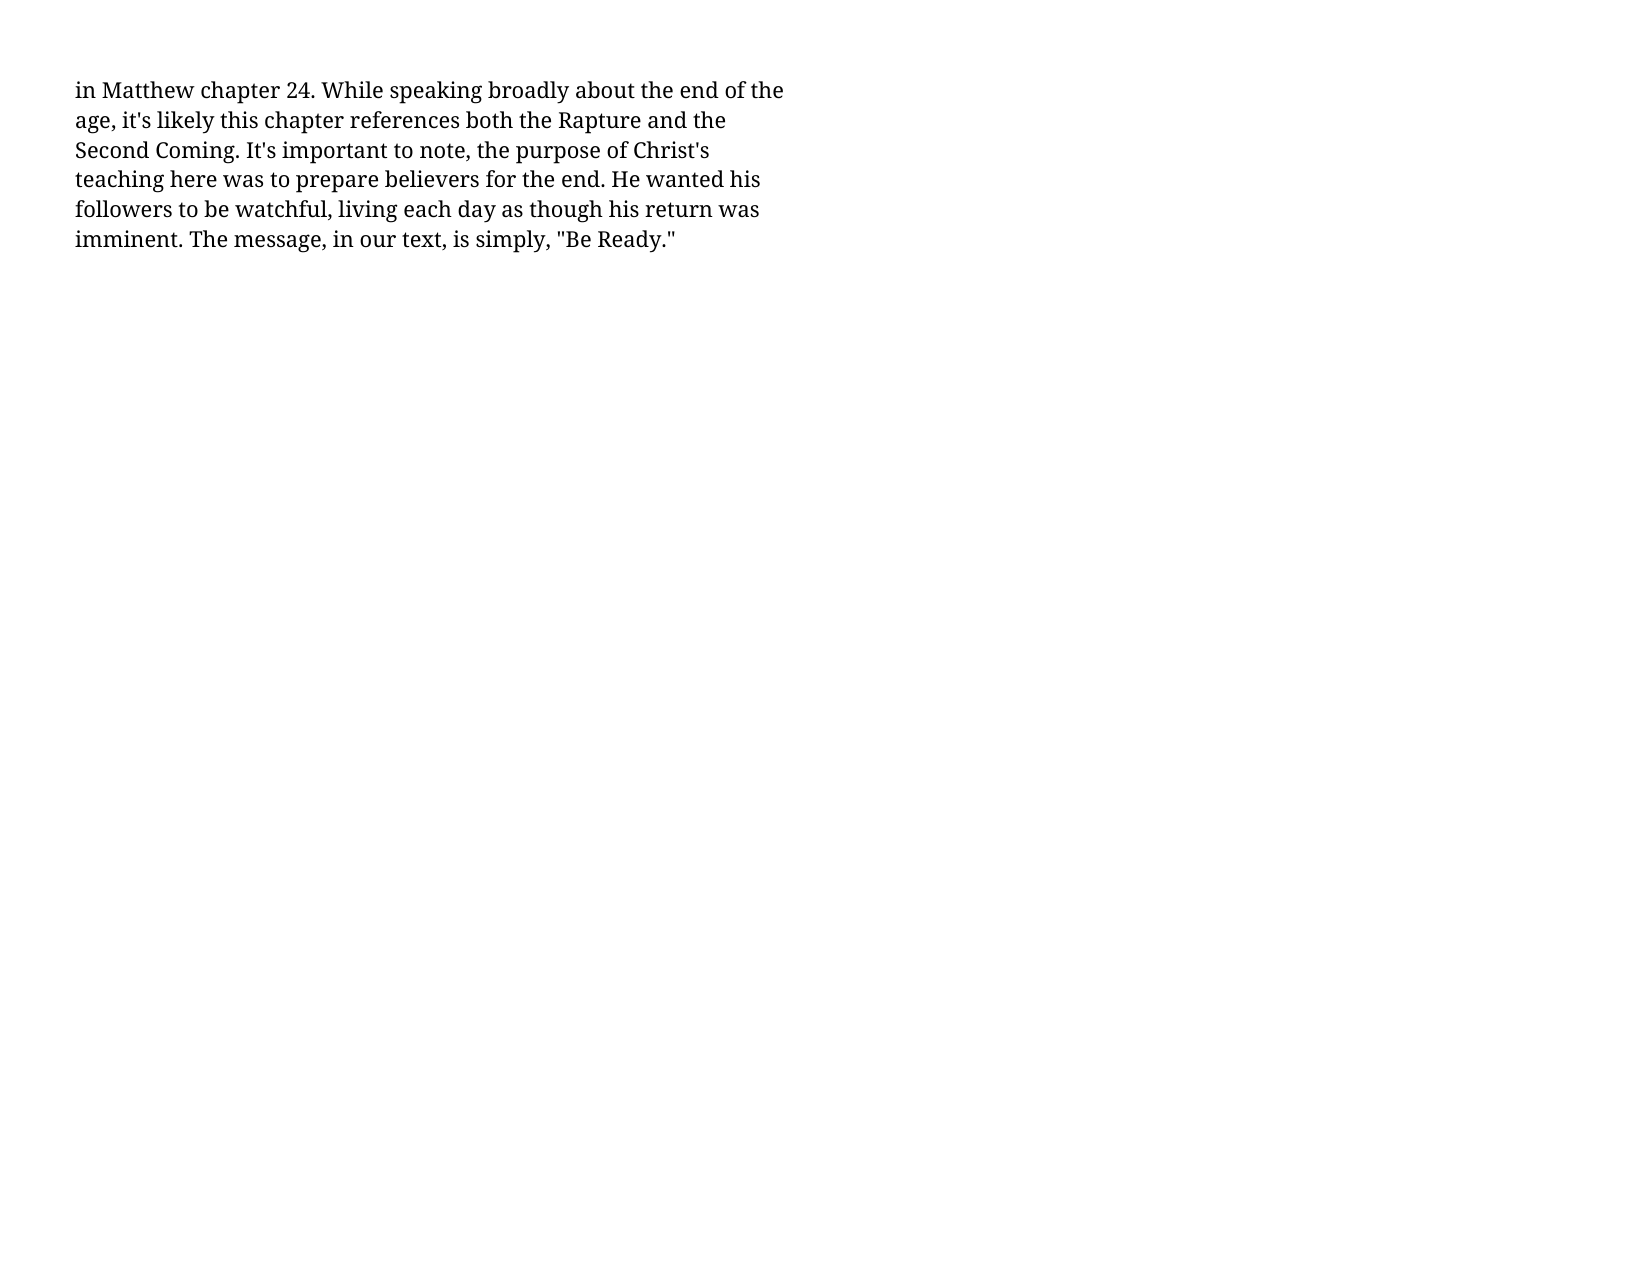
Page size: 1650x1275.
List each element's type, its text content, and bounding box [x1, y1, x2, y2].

text in Matthew chapter 24. While speaking broadly about the end of the age, it's likely this chapter references both the Rapture and the Second Coming. It's important to note, the purpose of Christ's teaching here was to prepare believers for the end. He wanted his followers to be watchful, living each day as though his return was imminent. The message, in our text, is simply, "Be Ready." [75, 75, 787, 254]
